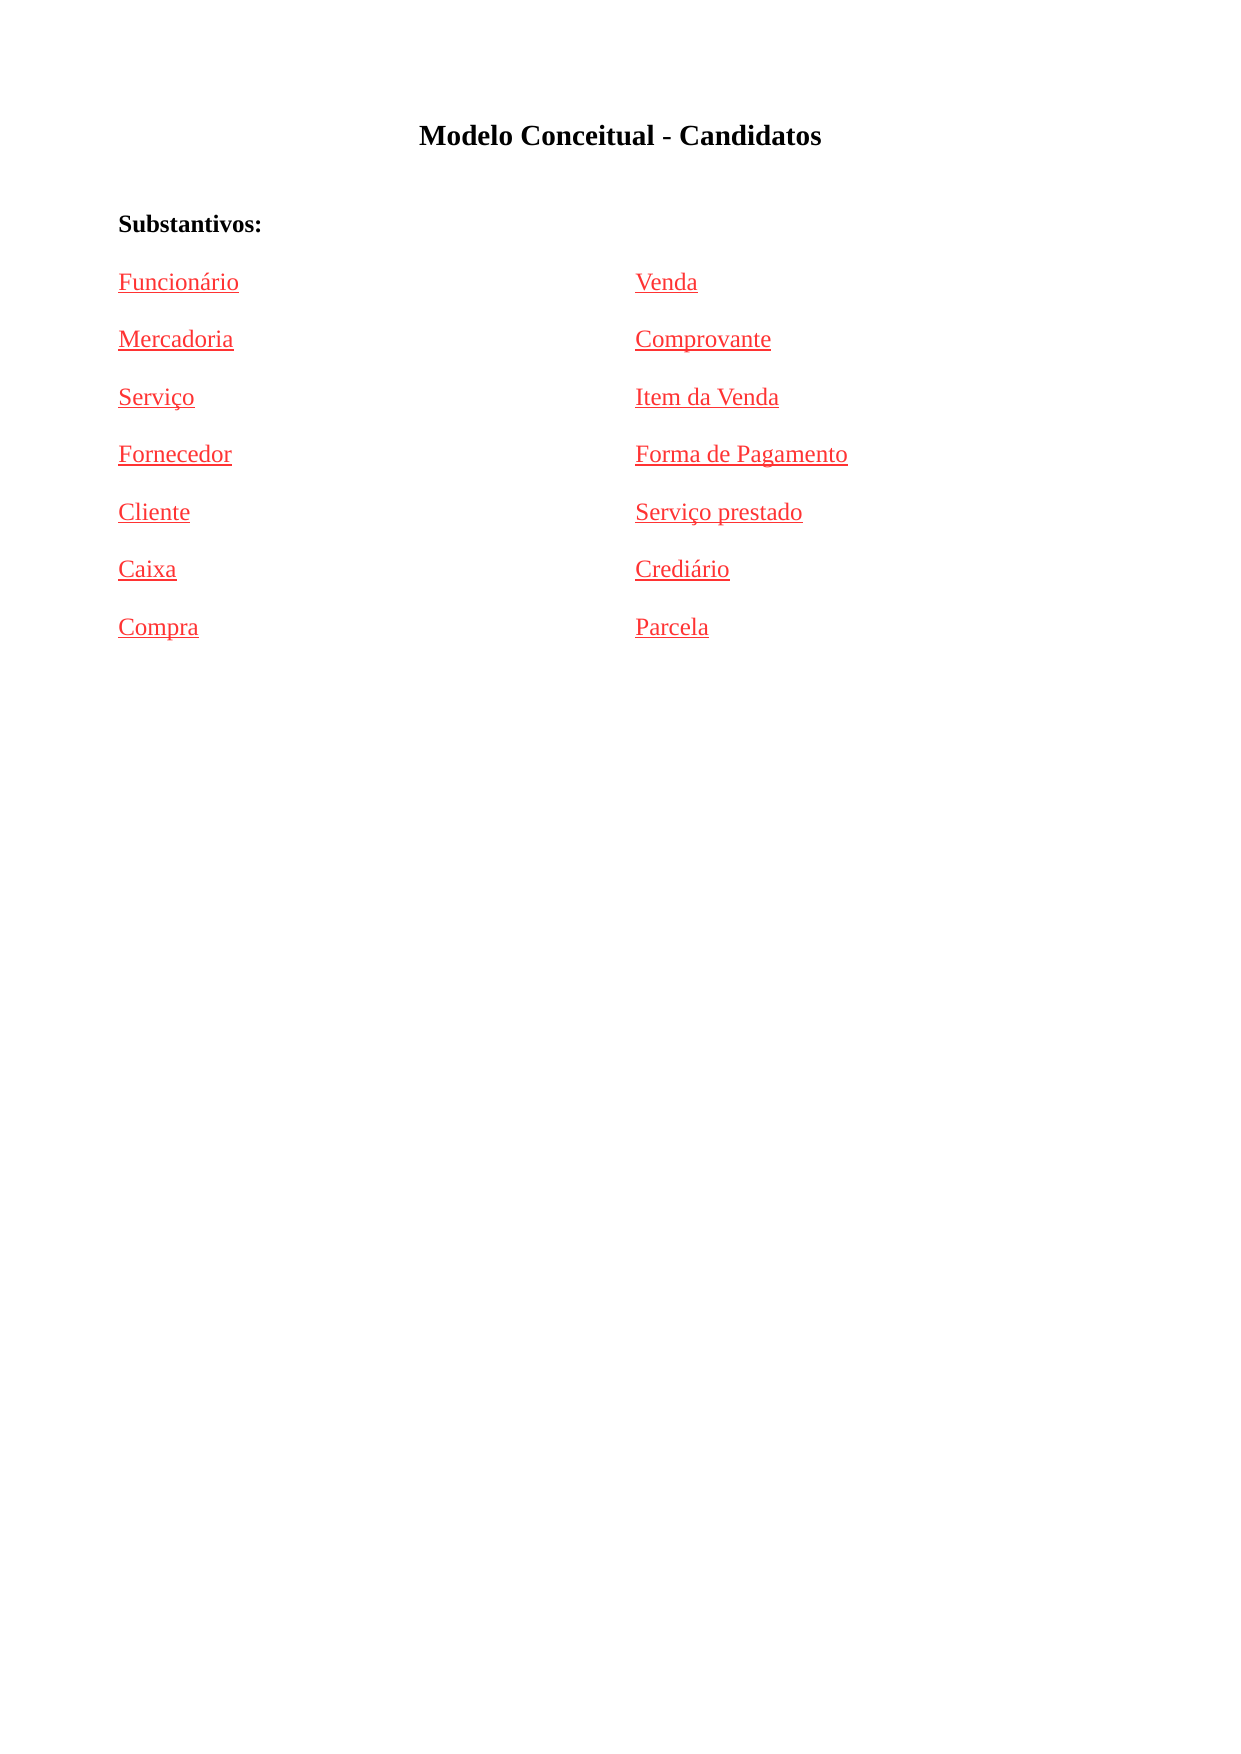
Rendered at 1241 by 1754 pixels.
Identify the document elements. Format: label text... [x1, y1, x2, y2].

text Modelo Conceitual - Candidatos [118, 118, 1122, 152]
text Compra Parcela [118, 612, 1122, 640]
text Mercadoria Comprovante [118, 324, 1122, 353]
text Substantivos: [118, 209, 1122, 238]
text Caixa Crediário [118, 554, 1122, 583]
text Cliente Serviço prestado [118, 497, 1122, 525]
text Serviço Item da Venda [118, 382, 1122, 410]
text Funcionário Venda [118, 267, 1122, 295]
text Fornecedor Forma de Pagamento [118, 439, 1122, 468]
